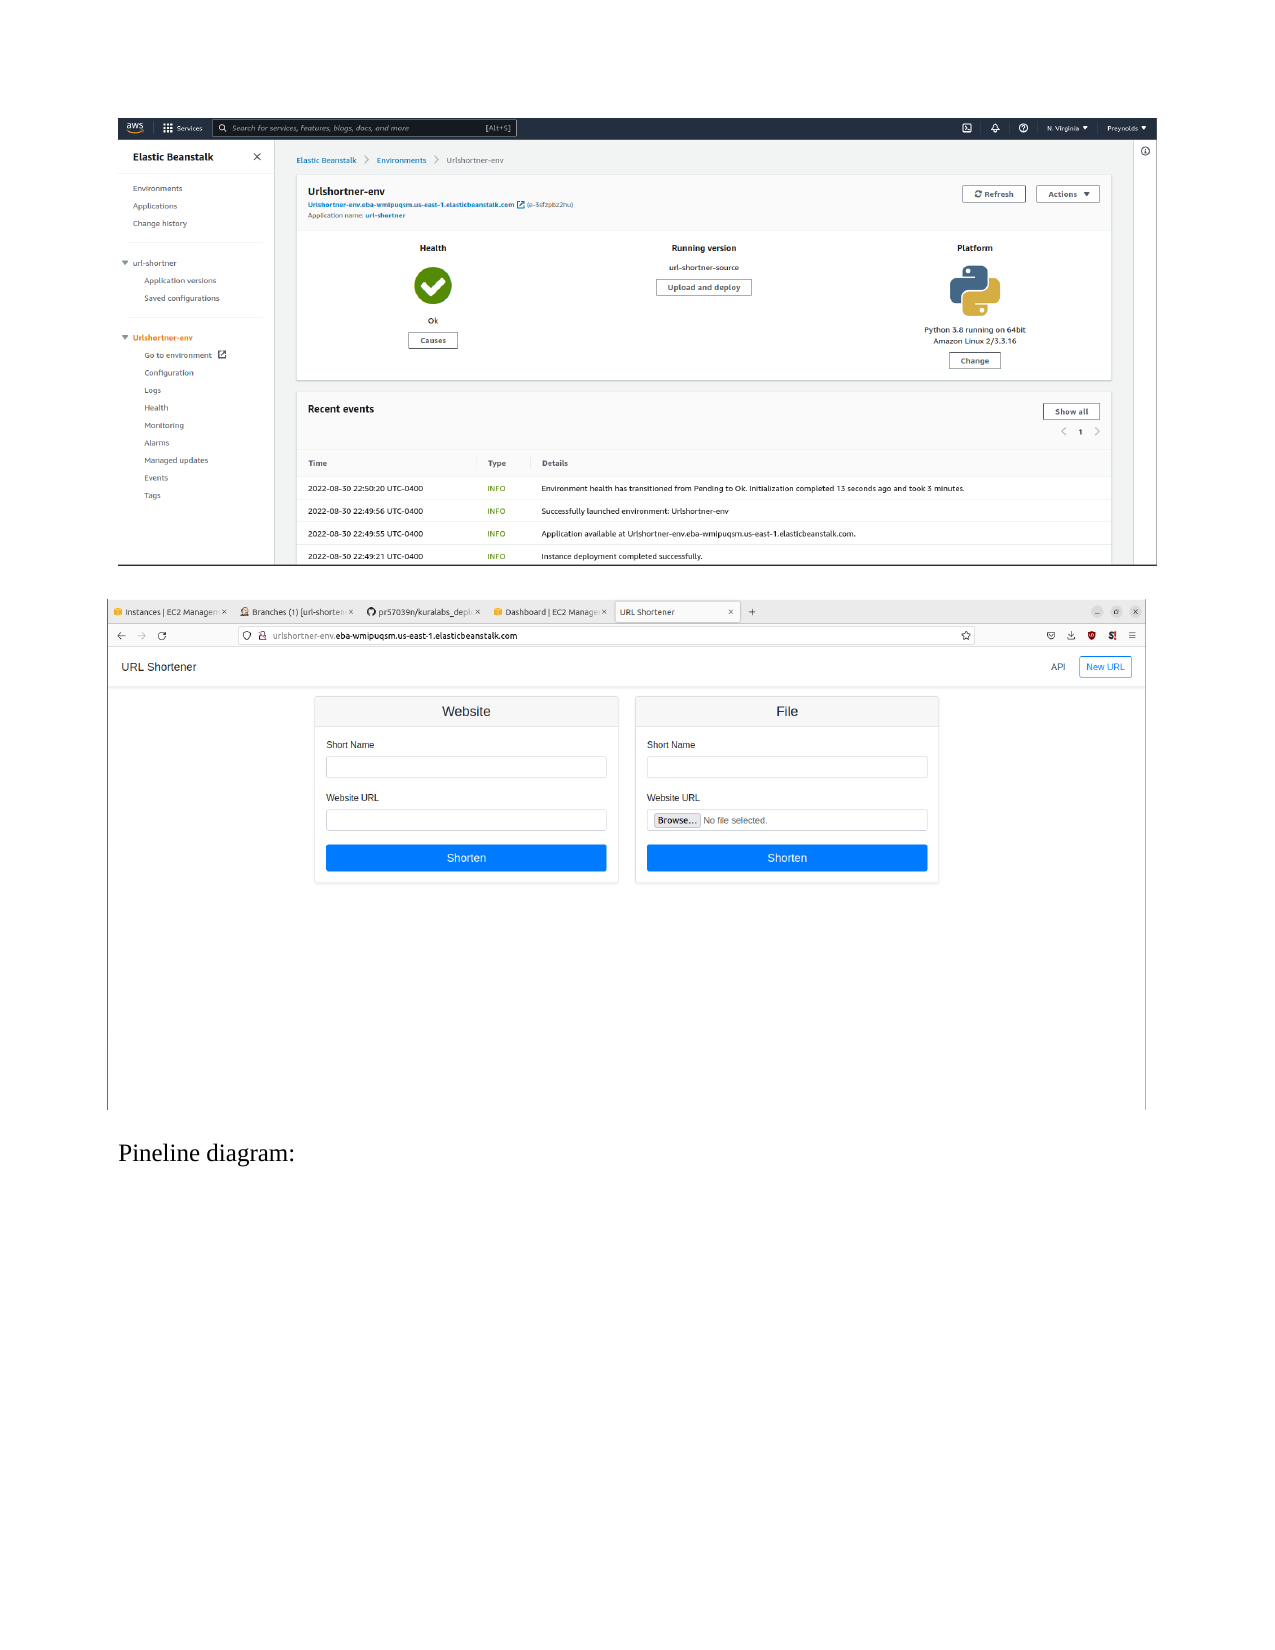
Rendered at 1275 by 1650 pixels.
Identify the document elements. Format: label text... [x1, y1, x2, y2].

picture [118, 118, 1157, 566]
picture [107, 599, 1146, 1110]
text Pineline diagram: [118, 1138, 1157, 1167]
